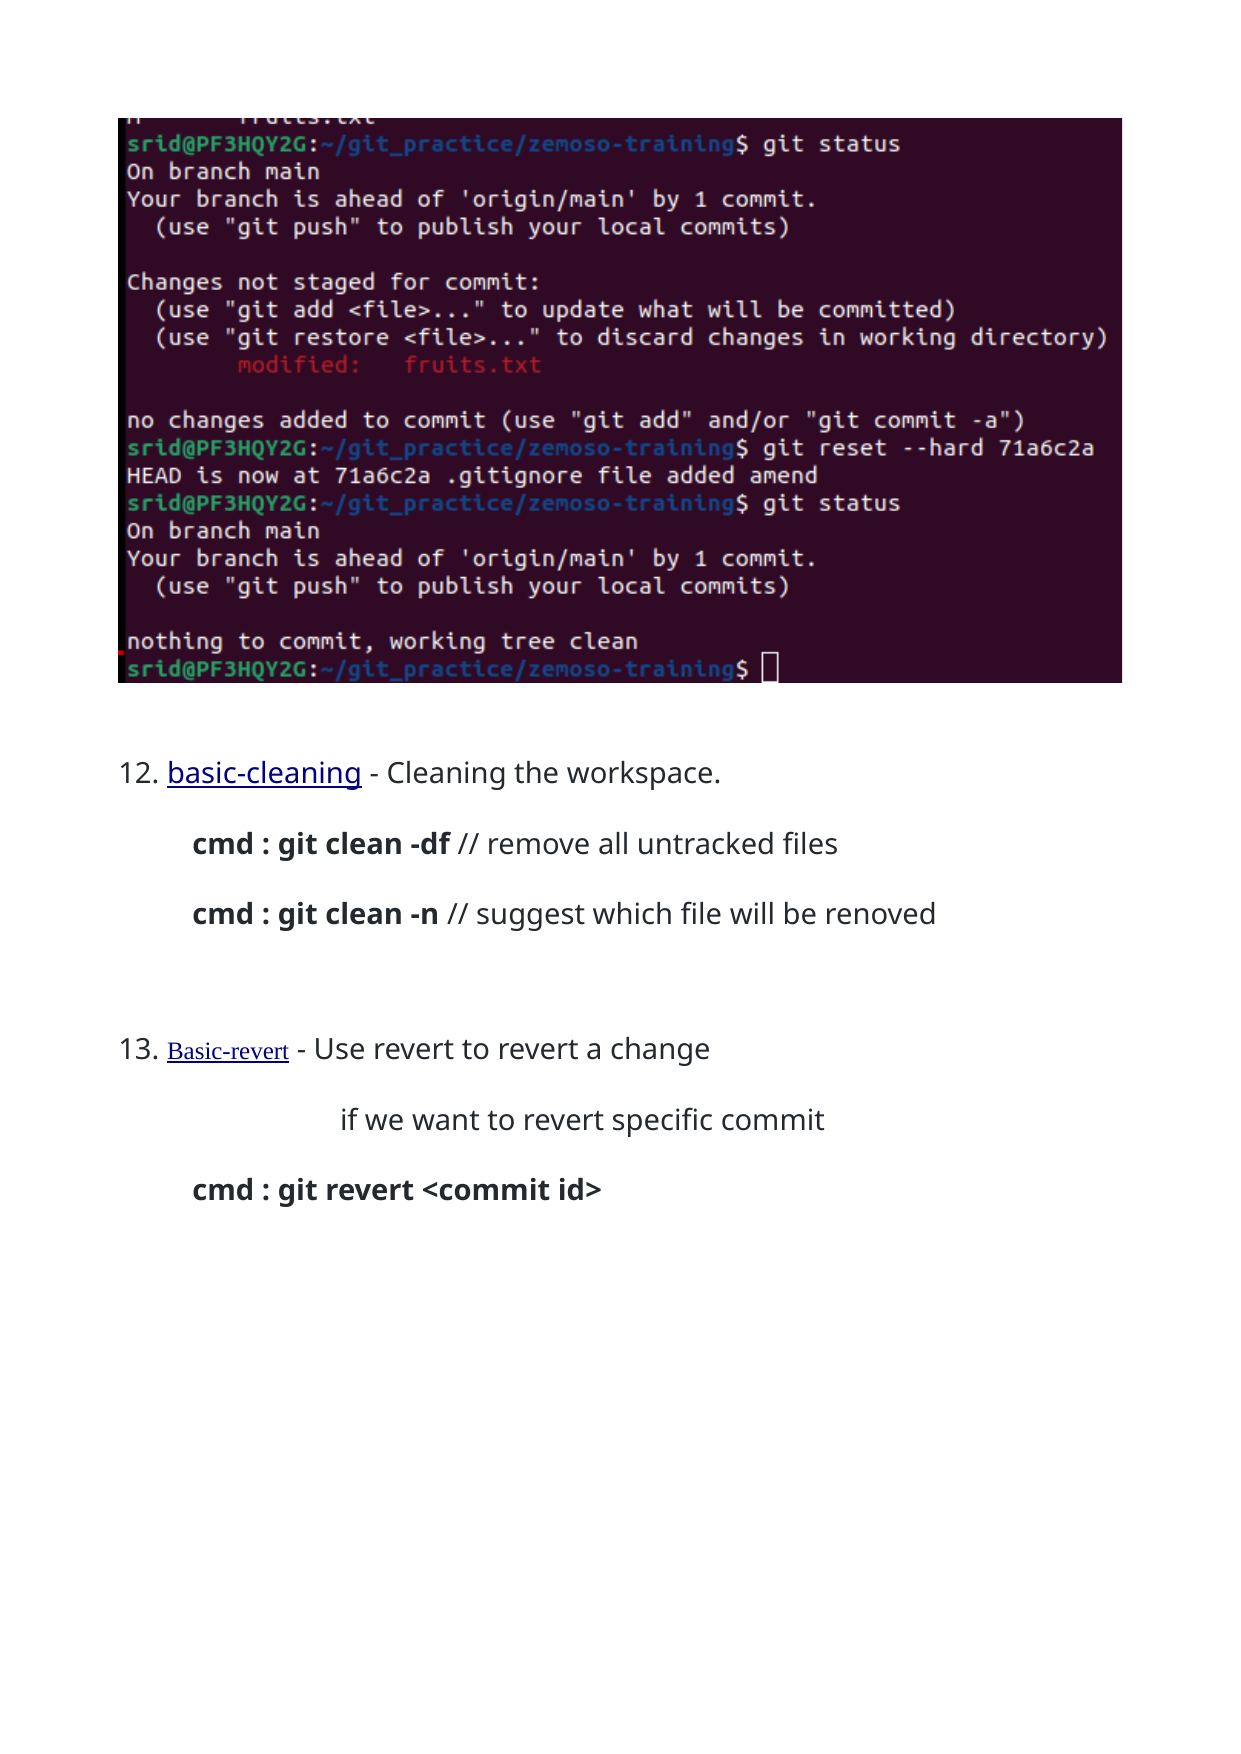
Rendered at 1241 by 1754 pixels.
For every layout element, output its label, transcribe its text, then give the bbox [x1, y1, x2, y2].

text if we want to revert specific commit [118, 1099, 1122, 1139]
text 13. Basic-revert - Use revert to revert a change [118, 1028, 1122, 1068]
picture [118, 118, 1123, 683]
text cmd : git clean -n // suggest which file will be renoved [118, 893, 1122, 933]
text cmd : git revert <commit id> [118, 1169, 1122, 1209]
text 12. basic-cleaning - Cleaning the workspace. [118, 752, 1122, 792]
text cmd : git clean -df // remove all untracked files [118, 823, 1122, 863]
